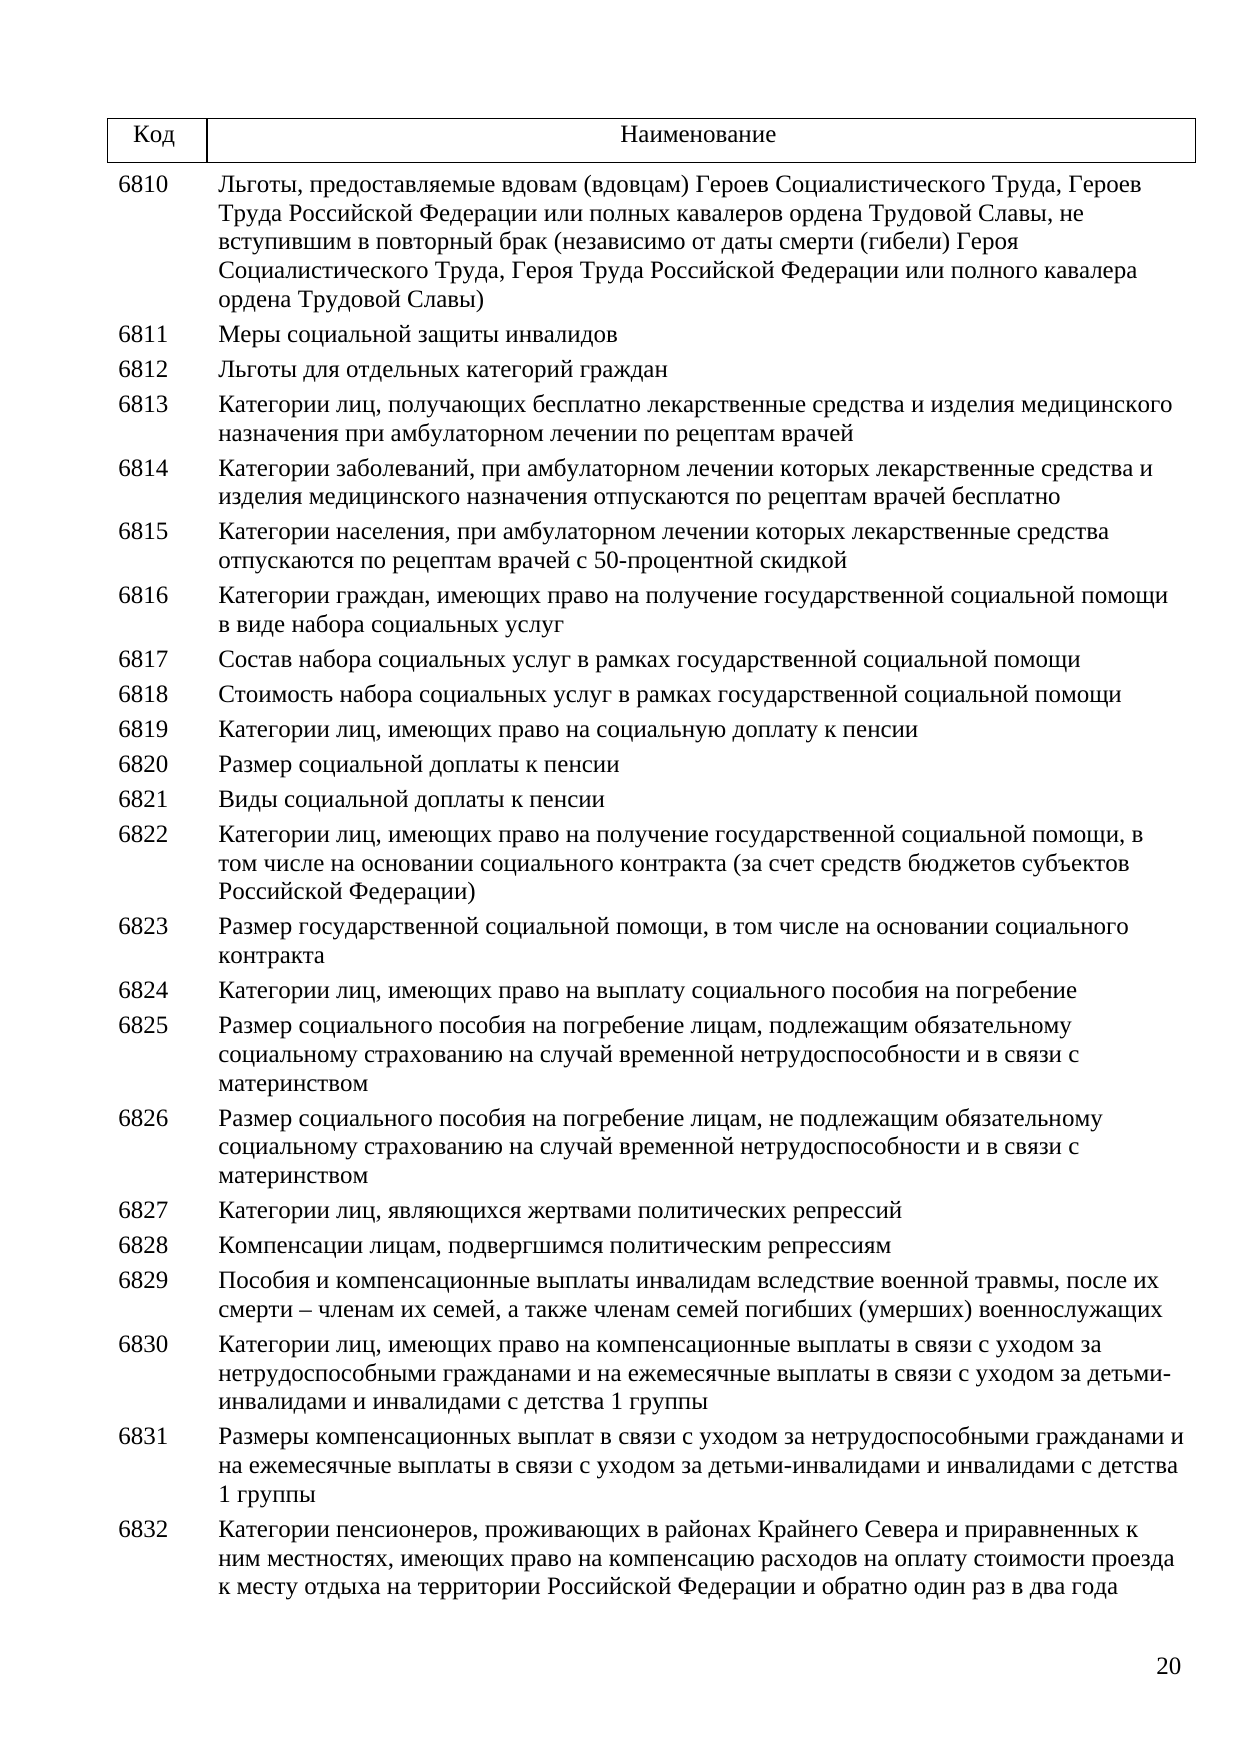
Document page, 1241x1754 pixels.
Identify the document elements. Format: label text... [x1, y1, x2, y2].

table_cell 6826 [107, 1096, 207, 1189]
table_cell Льготы для отдельных категорий граждан [207, 348, 1196, 383]
table_cell Стоимость набора социальных услуг в рамках государственной социальной помощи [207, 673, 1196, 708]
table_cell Категории лиц, имеющих право на компенсационные выплаты в связи с уходом за нетрудоспособными гражданами и на ежемесячные выплаты в связи с уходом за детьми-инвалидами и инвалидами с детства 1 группы [207, 1323, 1196, 1415]
table_cell Состав набора социальных услуг в рамках государственной социальной помощи [207, 638, 1196, 673]
table_cell Размер государственной социальной помощи, в том числе на основании социального контракта [207, 905, 1196, 969]
table_cell 6815 [107, 510, 207, 574]
table_cell 6830 [107, 1323, 207, 1415]
table_cell Виды социальной доплаты к пенсии [207, 778, 1196, 813]
table_cell Компенсации лицам, подвергшимся политическим репрессиям [207, 1224, 1196, 1259]
table_cell Категории лиц, имеющих право на выплату социального пособия на погребение [207, 969, 1196, 1004]
table_cell 6823 [107, 905, 207, 969]
table_header Наименование [208, 119, 1195, 162]
table_cell 6818 [107, 673, 207, 708]
table_cell Размер социальной доплаты к пенсии [207, 743, 1196, 778]
table_cell Категории населения, при амбулаторном лечении которых лекарственные средства отпускаются по рецептам врачей с 50-процентной скидкой [207, 510, 1196, 574]
table_cell 6821 [107, 778, 207, 813]
table_cell 6828 [107, 1224, 207, 1259]
table_cell 6827 [107, 1189, 207, 1224]
table_cell 6825 [107, 1004, 207, 1096]
table_cell 6814 [107, 446, 207, 510]
table_cell 6820 [107, 743, 207, 778]
table_cell 6829 [107, 1259, 207, 1323]
table_cell Меры социальной защиты инвалидов [207, 313, 1196, 348]
table_cell 6824 [107, 969, 207, 1004]
table_cell 6817 [107, 638, 207, 673]
table_cell Категории лиц, являющихся жертвами политических репрессий [207, 1189, 1196, 1224]
table_cell Категории лиц, имеющих право на получение государственной социальной помощи, в том числе на основании социального контракта (за счет средств бюджетов субъектов Российской Федерации) [207, 813, 1196, 905]
table_cell 6822 [107, 813, 207, 905]
table_cell Категории лиц, получающих бесплатно лекарственные средства и изделия медицинского назначения при амбулаторном лечении по рецептам врачей [207, 383, 1196, 446]
table_cell 6810 [107, 163, 207, 313]
table_cell Категории заболеваний, при амбулаторном лечении которых лекарственные средства и изделия медицинского назначения отпускаются по рецептам врачей бесплатно [207, 446, 1196, 510]
table_cell 6819 [107, 708, 207, 743]
table_cell 6816 [107, 574, 207, 638]
table_cell 6812 [107, 348, 207, 383]
table_cell Размер социального пособия на погребение лицам, подлежащим обязательному социальному страхованию на случай временной нетрудоспособности и в связи с материнством [207, 1004, 1196, 1096]
table_cell Пособия и компенсационные выплаты инвалидам вследствие военной травмы, после их смерти – членам их семей, а также членам семей погибших (умерших) военнослужащих [207, 1259, 1196, 1323]
table_cell Категории лиц, имеющих право на социальную доплату к пенсии [207, 708, 1196, 743]
table_cell Размер социального пособия на погребение лицам, не подлежащим обязательному социальному страхованию на случай временной нетрудоспособности и в связи с материнством [207, 1096, 1196, 1189]
table_cell 6811 [107, 313, 207, 348]
table_cell Категории пенсионеров, проживающих в районах Крайнего Севера и приравненных к ним местностях, имеющих право на компенсацию расходов на оплату стоимости проезда к месту отдыха на территории Российской Федерации и обратно один раз в два года [207, 1508, 1196, 1600]
table_cell Категории граждан, имеющих право на получение государственной социальной помощи в виде набора социальных услуг [207, 574, 1196, 638]
table_cell 6832 [107, 1508, 207, 1600]
table_cell Льготы, предоставляемые вдовам (вдовцам) Героев Социалистического Труда, Героев Труда Российской Федерации или полных кавалеров ордена Трудовой Славы, не вступившим в повторный брак (независимо от даты смерти (гибели) Героя Социалистического Труда, Героя Труда Российской Федерации или полного кавалера ордена Трудовой Славы) [207, 163, 1196, 313]
table_header Код [108, 119, 206, 162]
table_cell 6813 [107, 383, 207, 446]
table_cell Размеры компенсационных выплат в связи с уходом за нетрудоспособными гражданами и на ежемесячные выплаты в связи с уходом за детьми-инвалидами и инвалидами с детства 1 группы [207, 1415, 1196, 1508]
table_cell 6831 [107, 1415, 207, 1508]
